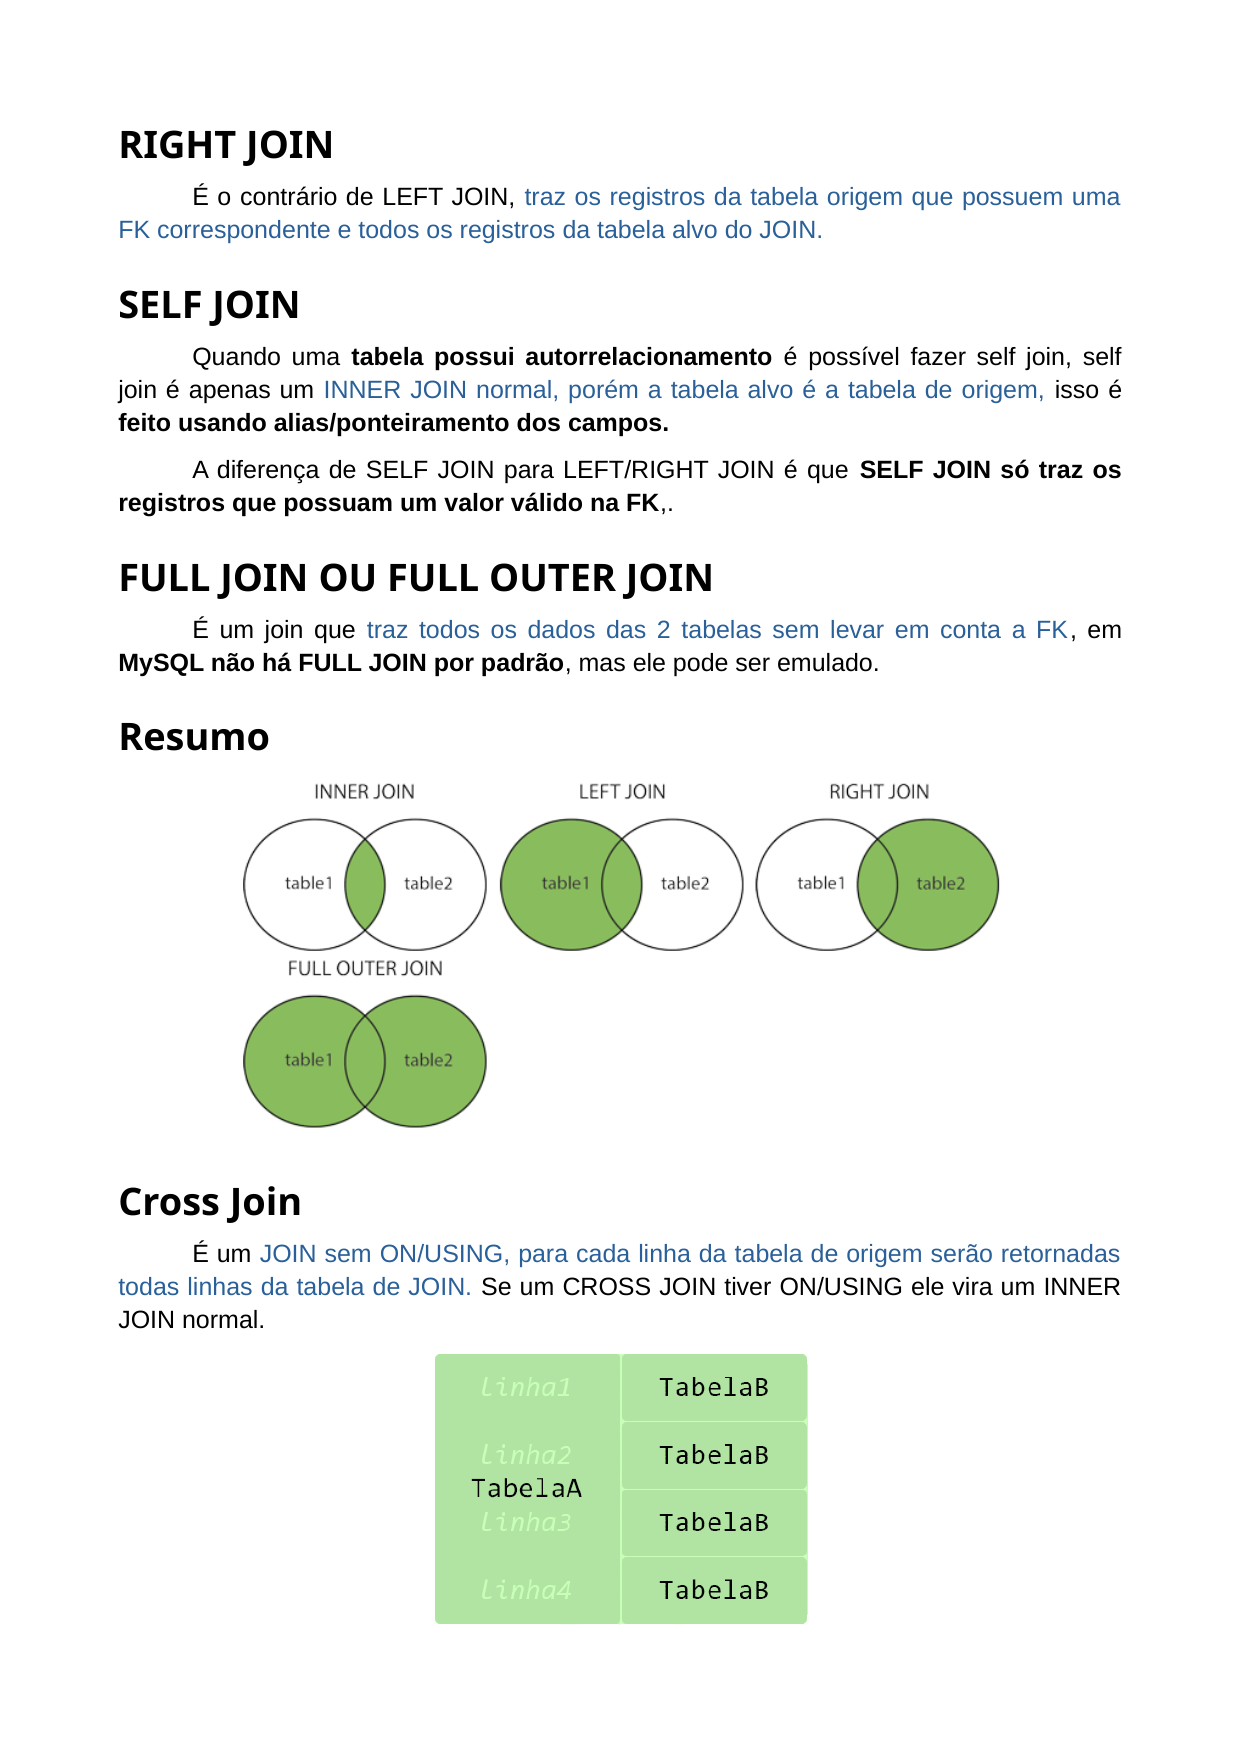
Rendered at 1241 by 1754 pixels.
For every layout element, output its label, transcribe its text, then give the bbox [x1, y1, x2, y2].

picture [225, 774, 1015, 1141]
text É o contrário de LEFT JOIN, traz os registros da tabela origem que possuem uma FK correspondente e todos os registros da tabela alvo do JOIN. [118, 182, 1122, 244]
subtitle FULL JOIN OU FULL OUTER JOIN [118, 551, 1122, 602]
text A diferença de SELF JOIN para LEFT/RIGHT JOIN é que SELF JOIN só traz os registros que possuam um valor válido na FK,. [118, 455, 1122, 517]
subtitle Resumo [118, 710, 1122, 762]
subtitle RIGHT JOIN [118, 118, 1122, 170]
subtitle Cross Join [118, 1174, 1122, 1226]
picture [427, 1352, 813, 1630]
text É um JOIN sem ON/USING, para cada linha da tabela de origem serão retornadas todas linhas da tabela de JOIN. Se um CROSS JOIN tiver ON/USING ele vira um INNER JOIN normal. [118, 1238, 1122, 1333]
text Quando uma tabela possui autorrelacionamento é possível fazer self join, self join é apenas um INNER JOIN normal, porém a tabela alvo é a tabela de origem, isso é feito usando alias/ponteiramento dos campos. [118, 342, 1122, 436]
text É um join que traz todos os dados das 2 tabelas sem levar em conta a FK, em MySQL não há FULL JOIN por padrão, mas ele pode ser emulado. [118, 615, 1122, 676]
subtitle SELF JOIN [118, 277, 1122, 329]
